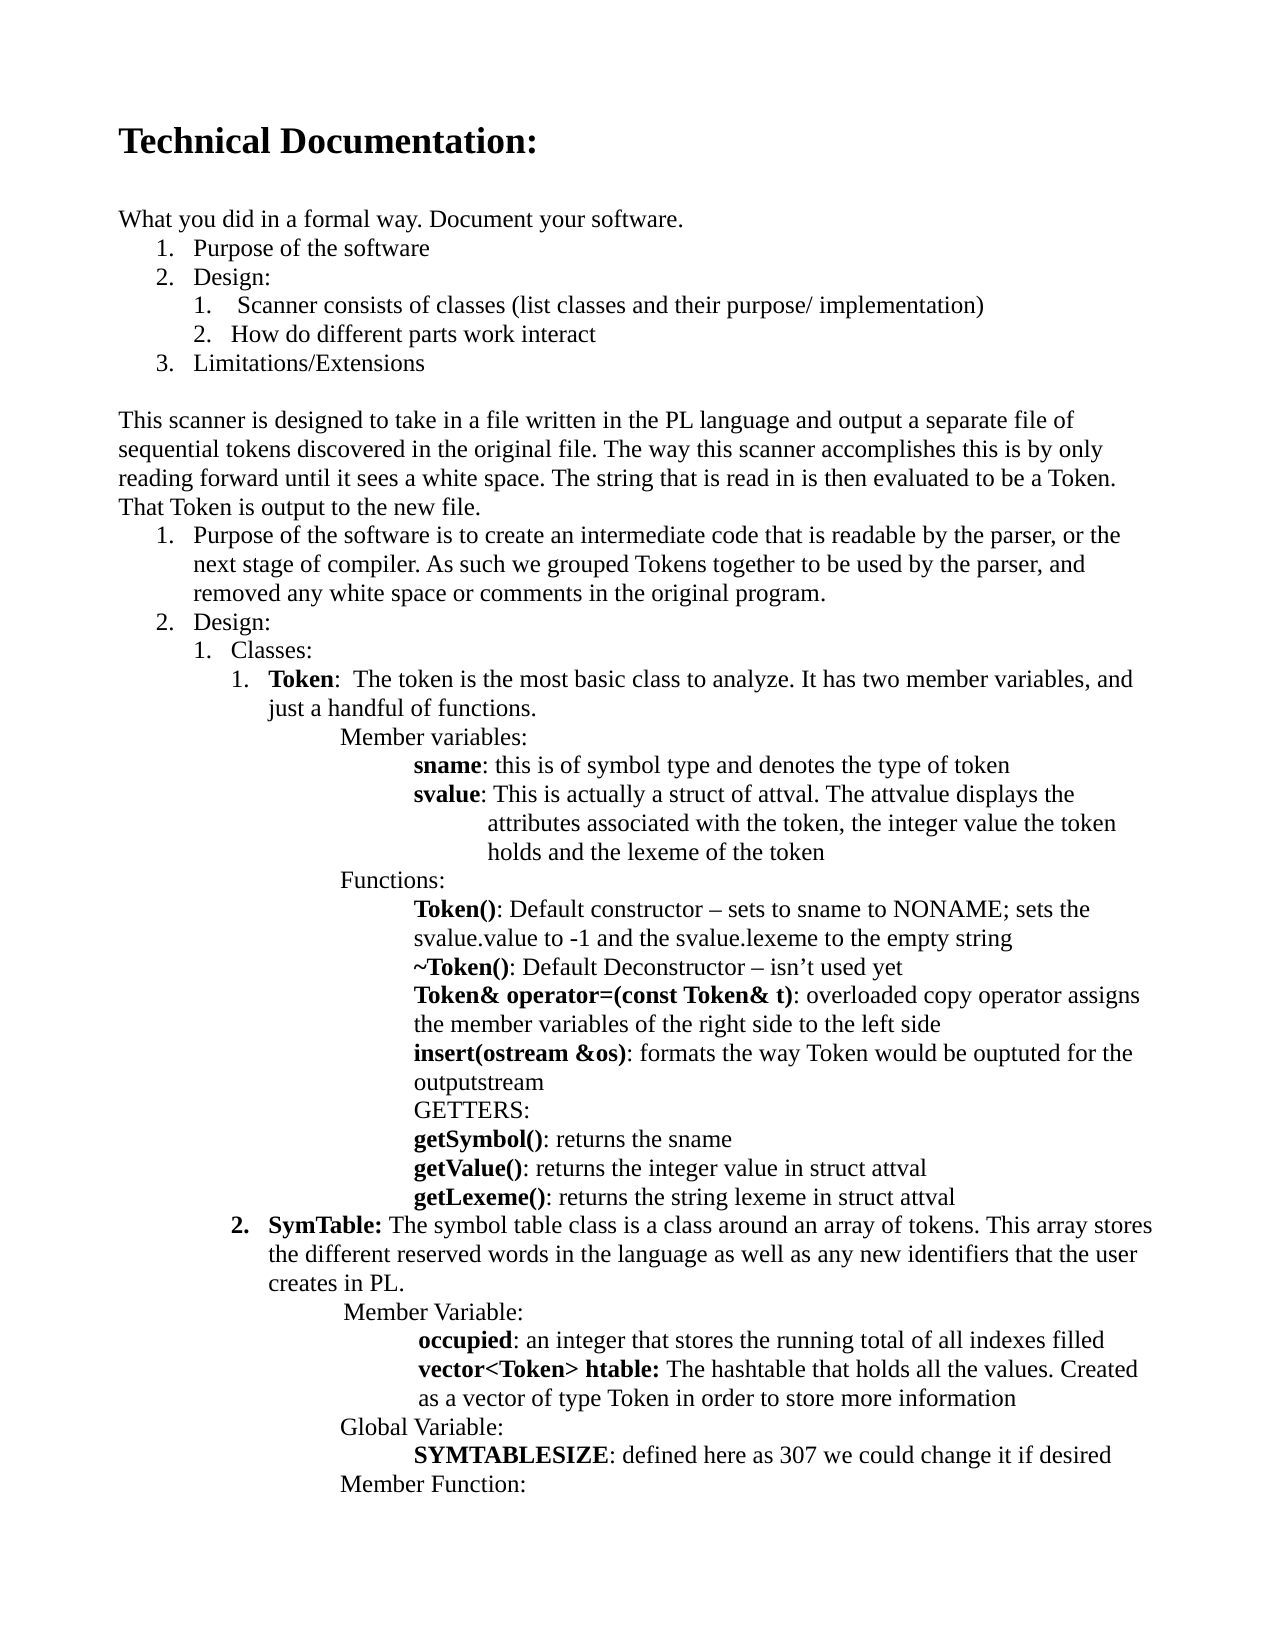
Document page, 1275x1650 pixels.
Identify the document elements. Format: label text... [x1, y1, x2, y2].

list vector<Token> htable: The hashtable that holds all the values. Created as a vector of type Token in order to store more information [381, 1354, 1157, 1412]
text Token(): Default constructor – sets to sname to NONAME; sets the svalue.value to -1 and the svalue.lexeme to the empty string [118, 894, 1157, 952]
text Token& operator=(const Token& t): overloaded copy operator assigns the member variables of the right side to the left side [118, 981, 1157, 1038]
text insert(ostream &os): formats the way Token would be ouptuted for the outputstream [118, 1038, 1157, 1096]
text GETTERS: [118, 1096, 1157, 1124]
list SymTable: The symbol table class is a class around an array of tokens. This array stores the different reserved words in the language as well as any new identifiers that the user creates in PL. [231, 1211, 1157, 1297]
list Purpose of the software is to create an intermediate code that is readable by the parser, or the next stage of compiler. As such we grouped Tokens together to be used by the parser, and removed any white space or comments in the original program. [156, 521, 1157, 607]
text This scanner is designed to take in a file written in the PL language and output a separate file of sequential tokens discovered in the original file. The way this scanner accomplishes this is by only reading forward until it sees a white space. The string that is read in is then evaluated to be a Token. That Token is output to the new file. [118, 406, 1157, 521]
text Member variables: [118, 722, 1157, 751]
text Technical Documentation: [118, 118, 1157, 161]
text ~Token(): Default Deconstructor – isn’t used yet [118, 952, 1157, 981]
list Design: [156, 262, 1157, 291]
list Member Variable: [306, 1297, 1157, 1326]
text Member Function: [118, 1469, 1157, 1498]
list Limitations/Extensions [156, 348, 1157, 377]
text Global Variable: [118, 1412, 1157, 1441]
text svalue: This is actually a struct of attval. The attvalue displays the attributes associated with the token, the integer value the token holds and the lexeme of the token [118, 779, 1157, 866]
list Classes: [193, 636, 1157, 664]
text sname: this is of symbol type and denotes the type of token [118, 751, 1157, 779]
text SYMTABLESIZE: defined here as 307 we could change it if desired [118, 1441, 1157, 1469]
list Token: The token is the most basic class to analyze. It has two member variables, and just a handful of functions. [231, 664, 1157, 722]
list Purpose of the software [156, 233, 1157, 262]
list occupied: an integer that stores the running total of all indexes filled [381, 1326, 1157, 1354]
list Design: [156, 607, 1157, 636]
list How do different parts work interact [193, 319, 1157, 348]
text Functions: [118, 866, 1157, 894]
list Scanner consists of classes (list classes and their purpose/ implementation) [193, 291, 1157, 319]
text What you did in a formal way. Document your software. [118, 204, 1157, 233]
text getValue(): returns the integer value in struct attval [118, 1153, 1157, 1182]
text getSymbol(): returns the sname [118, 1124, 1157, 1153]
text getLexeme(): returns the string lexeme in struct attval [118, 1182, 1157, 1211]
